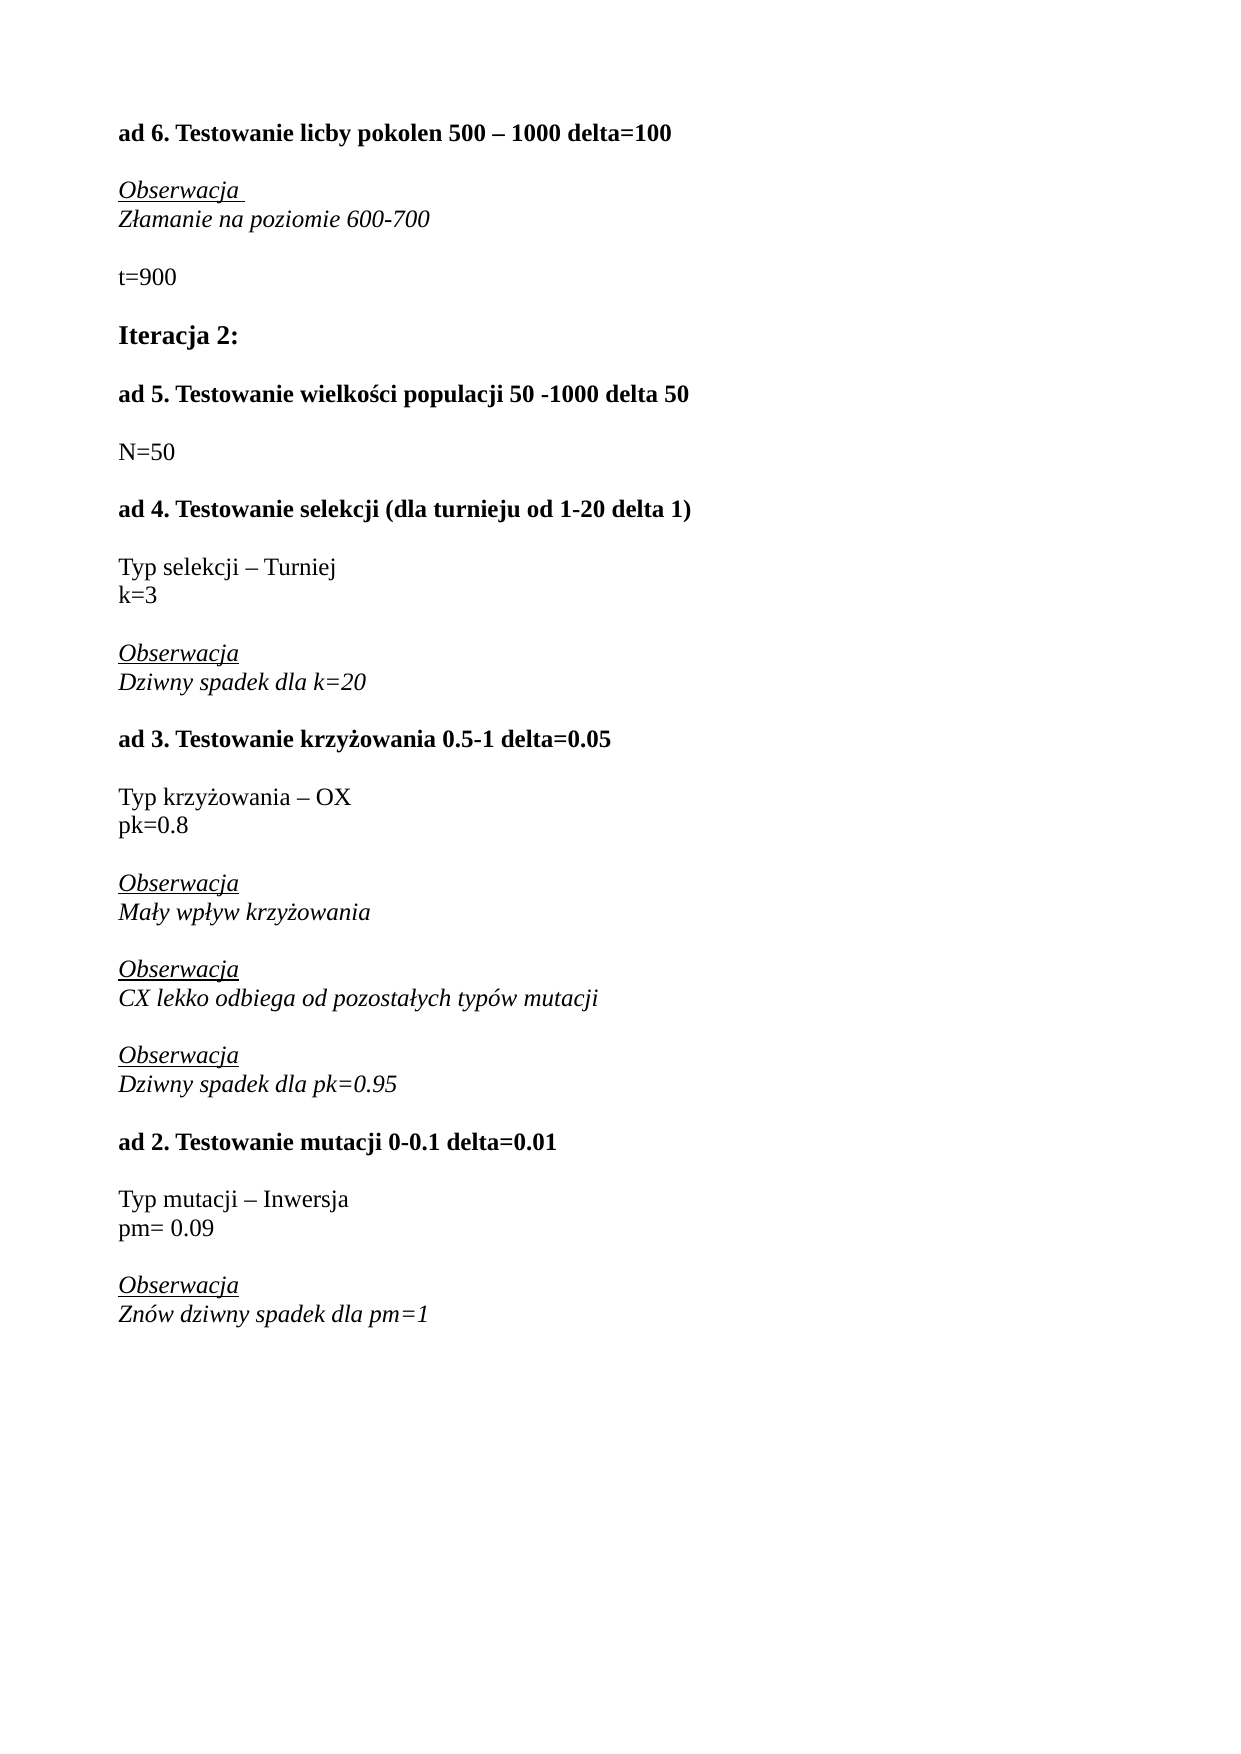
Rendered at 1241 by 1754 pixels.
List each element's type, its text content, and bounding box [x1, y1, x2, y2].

text ad 5. Testowanie wielkości populacji 50 -1000 delta 50 [118, 379, 1122, 408]
text Złamanie na poziomie 600-700 [118, 204, 1122, 233]
text N=50 [118, 437, 1122, 466]
text Obserwacja [118, 638, 1122, 667]
text t=900 [118, 262, 1122, 291]
text Typ mutacji – Inwersja [118, 1184, 1122, 1213]
text Iteracja 2: [118, 319, 1122, 351]
text Obserwacja [118, 1041, 1122, 1069]
text ad 2. Testowanie mutacji 0-0.1 delta=0.01 [118, 1127, 1122, 1156]
text CX lekko odbiega od pozostałych typów mutacji [118, 983, 1122, 1012]
text ad 4. Testowanie selekcji (dla turnieju od 1-20 delta 1) [118, 494, 1122, 523]
text Dziwny spadek dla pk=0.95 [118, 1069, 1122, 1098]
text ad 6. Testowanie licby pokolen 500 – 1000 delta=100 [118, 118, 1122, 147]
text Typ selekcji – Turniej [118, 552, 1122, 581]
text Obserwacja [118, 176, 1122, 204]
text pm= 0.09 [118, 1213, 1122, 1242]
text Typ krzyżowania – OX [118, 782, 1122, 811]
text Dziwny spadek dla k=20 [118, 667, 1122, 696]
text Obserwacja [118, 954, 1122, 983]
text pk=0.8 [118, 811, 1122, 839]
text Znów dziwny spadek dla pm=1 [118, 1299, 1122, 1328]
text Obserwacja [118, 868, 1122, 897]
text ad 3. Testowanie krzyżowania 0.5-1 delta=0.05 [118, 724, 1122, 753]
text Mały wpływ krzyżowania [118, 897, 1122, 926]
text k=3 [118, 581, 1122, 609]
text Obserwacja [118, 1271, 1122, 1299]
